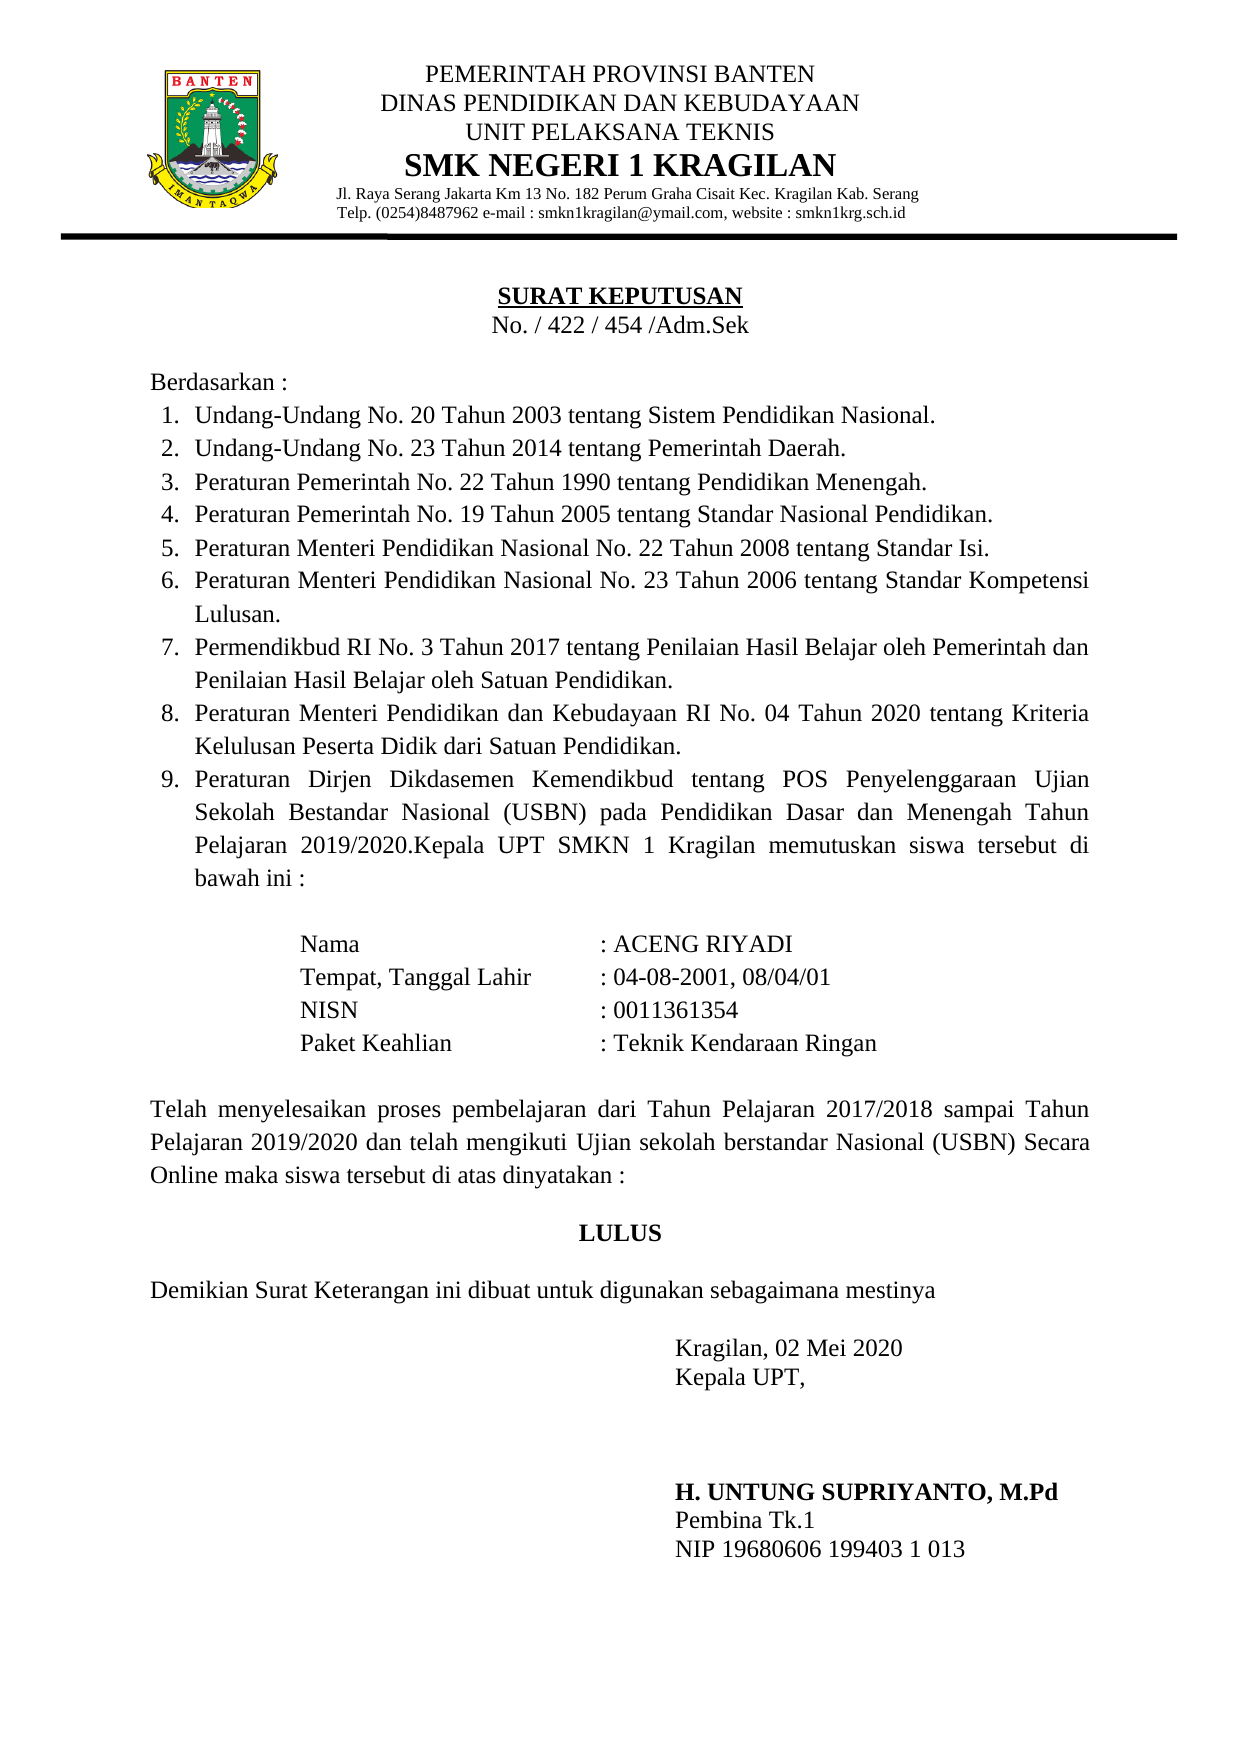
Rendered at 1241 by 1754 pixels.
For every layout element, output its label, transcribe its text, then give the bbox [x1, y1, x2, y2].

list Permendikbud RI No. 3 Tahun 2017 tentang Penilaian Hasil Belajar oleh Pemerintah dan Penilaian Hasil Belajar oleh Satuan Pendidikan. [179, 632, 1090, 693]
picture [146, 70, 279, 208]
list Peraturan Dirjen Dikdasemen Kemendikbud tentang POS Penyelenggaraan Ujian Sekolah Bestandar Nasional (USBN) pada Pendidikan Dasar dan Menengah Tahun Pelajaran 2019/2020.Kepala UPT SMKN 1 Kragilan memutuskan siswa tersebut di bawah ini : [179, 764, 1090, 892]
list Peraturan Menteri Pendidikan Nasional No. 23 Tahun 2006 tentang Standar Kompetensi Lulusan. [179, 566, 1090, 627]
text SURAT KEPUTUSAN [150, 281, 1090, 310]
text Telah menyelesaikan proses pembelajaran dari Tahun Pelajaran 2017/2018 sampai Tahun Pelajaran 2019/2020 dan telah mengikuti Ujian sekolah berstandar Nasional (USBN) Secara Online maka siswa tersebut di atas dinyatakan : [150, 1094, 1090, 1189]
text H. UNTUNG SUPRIYANTO, M.Pd [150, 1477, 1090, 1506]
text Tempat, Tanggal Lahir : 04-08-2001, 08/04/01 [150, 962, 1090, 991]
text Pembina Tk.1 [150, 1506, 1090, 1534]
text Paket Keahlian : Teknik Kendaraan Ringan [150, 1028, 1090, 1057]
text Kragilan, 02 Mei 2020 [150, 1333, 1090, 1362]
text Berdasarkan : [150, 367, 1090, 396]
list Peraturan Pemerintah No. 19 Tahun 2005 tentang Standar Nasional Pendidikan. [179, 499, 1090, 528]
list Peraturan Pemerintah No. 22 Tahun 1990 tentang Pendidikan Menengah. [179, 467, 1090, 495]
text NISN : 0011361354 [150, 995, 1090, 1024]
text Kepala UPT, [150, 1362, 1090, 1391]
text LULUS [150, 1218, 1090, 1247]
list Undang-Undang No. 20 Tahun 2003 tentang Sistem Pendidikan Nasional. [179, 401, 1090, 429]
list Peraturan Menteri Pendidikan Nasional No. 22 Tahun 2008 tentang Standar Isi. [179, 533, 1090, 561]
text Demikian Surat Keterangan ini dibuat untuk digunakan sebagaimana mestinya [150, 1276, 1090, 1304]
list Undang-Undang No. 23 Tahun 2014 tentang Pemerintah Daerah. [179, 433, 1090, 462]
text Nama : ACENG RIYADI [150, 929, 1090, 958]
text No. / 422 / 454 /Adm.Sek [150, 310, 1090, 339]
list Peraturan Menteri Pendidikan dan Kebudayaan RI No. 04 Tahun 2020 tentang Kriteria Kelulusan Peserta Didik dari Satuan Pendidikan. [179, 698, 1090, 759]
text NIP 19680606 199403 1 013 [150, 1534, 1090, 1563]
